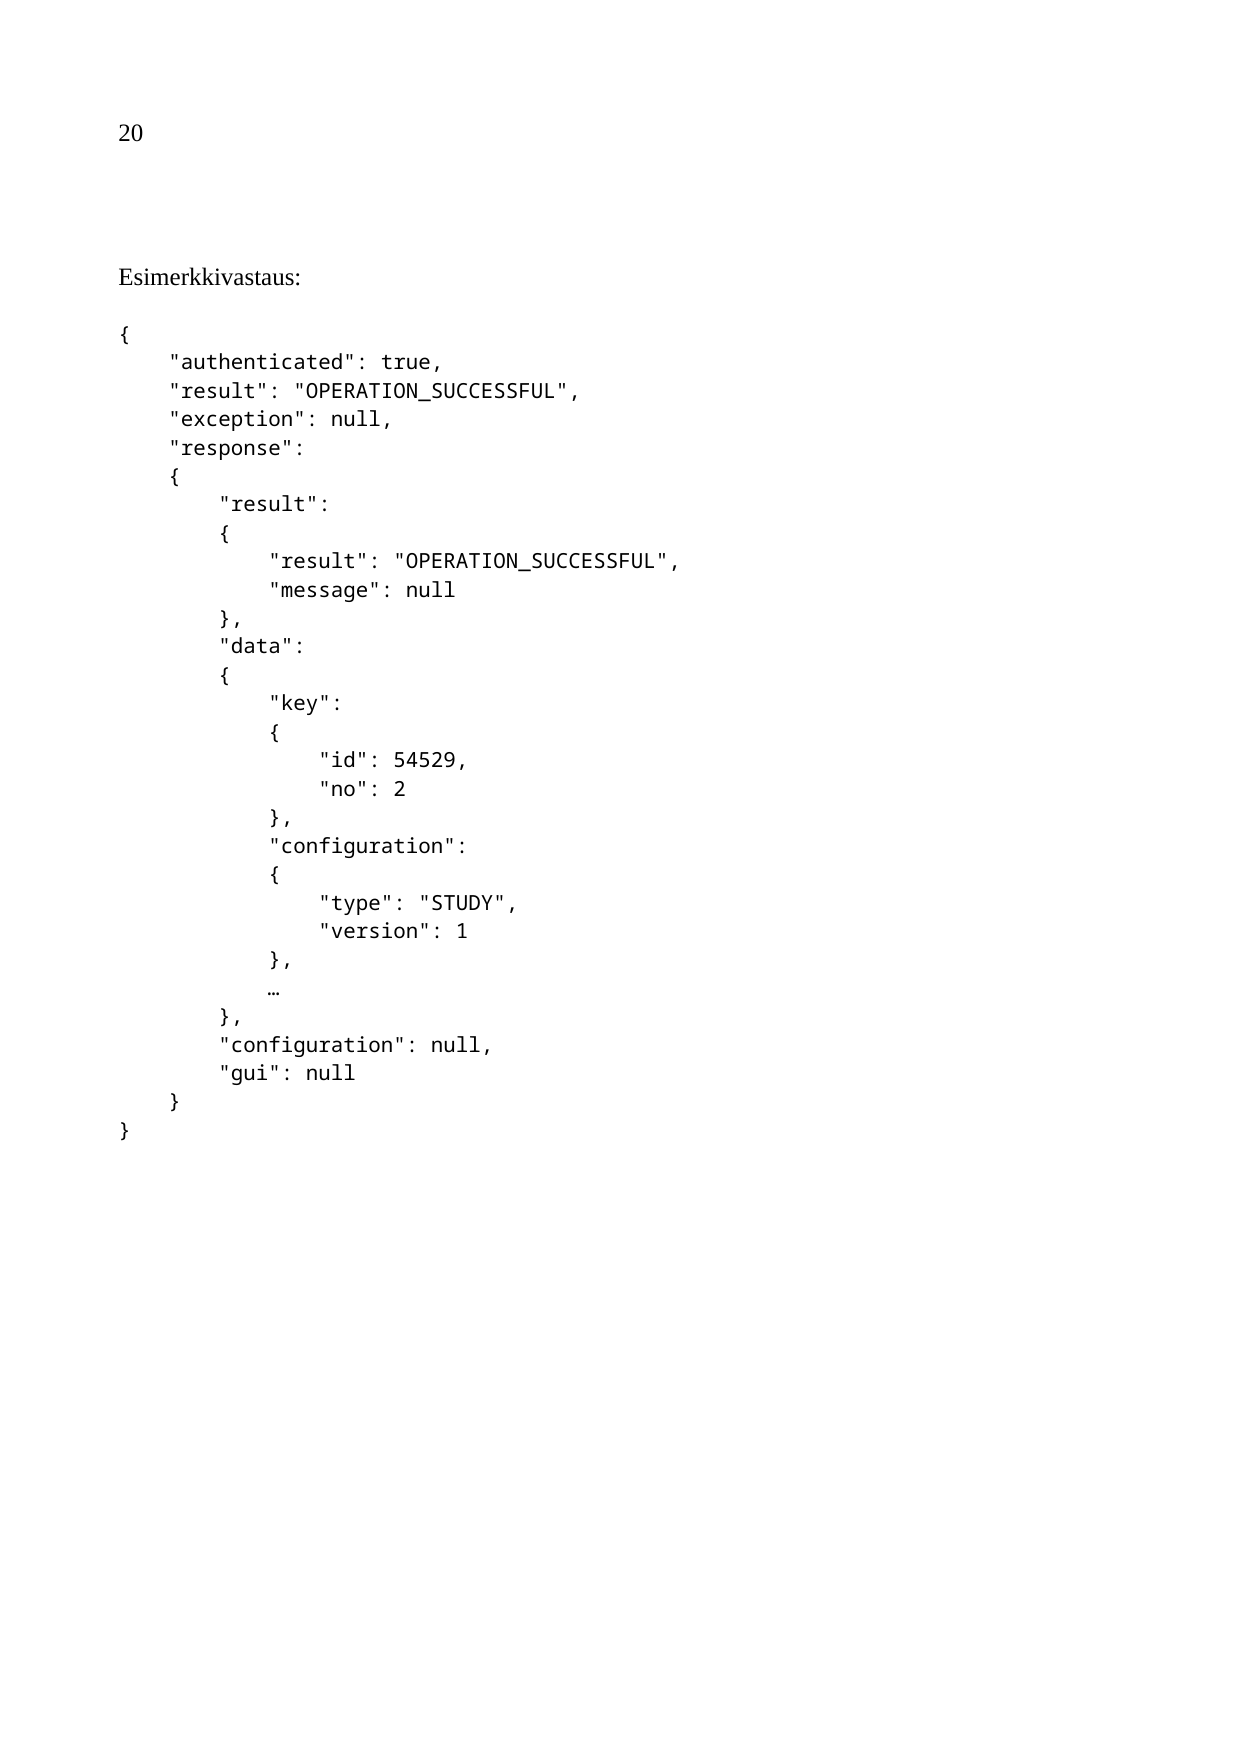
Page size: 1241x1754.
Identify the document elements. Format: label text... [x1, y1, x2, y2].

text "version": 1 [118, 916, 1122, 944]
text "result": [118, 489, 1122, 518]
text }, [118, 603, 1122, 632]
text "key": [118, 688, 1122, 717]
text }, [118, 944, 1122, 973]
text "type": "STUDY", [118, 888, 1122, 916]
text { [118, 461, 1122, 489]
text "authenticated": true, [118, 347, 1122, 376]
text "data": [118, 632, 1122, 660]
text "gui": null [118, 1058, 1122, 1087]
text "configuration": null, [118, 1030, 1122, 1058]
text "id": 54529, [118, 745, 1122, 774]
text "no": 2 [118, 774, 1122, 802]
text "result": "OPERATION_SUCCESSFUL", [118, 546, 1122, 575]
text "result": "OPERATION_SUCCESSFUL", [118, 376, 1122, 404]
text … [118, 973, 1122, 1001]
text "exception": null, [118, 404, 1122, 433]
text }, [118, 802, 1122, 831]
text "message": null [118, 575, 1122, 603]
text { [118, 717, 1122, 745]
text }, [118, 1001, 1122, 1030]
text { [118, 518, 1122, 546]
text "configuration": [118, 831, 1122, 859]
text } [118, 1087, 1122, 1115]
text } [118, 1115, 1122, 1143]
text "response": [118, 433, 1122, 461]
text { [118, 660, 1122, 688]
text { [118, 859, 1122, 888]
text Esimerkkivastaus: [118, 262, 1122, 290]
text { [118, 319, 1122, 347]
